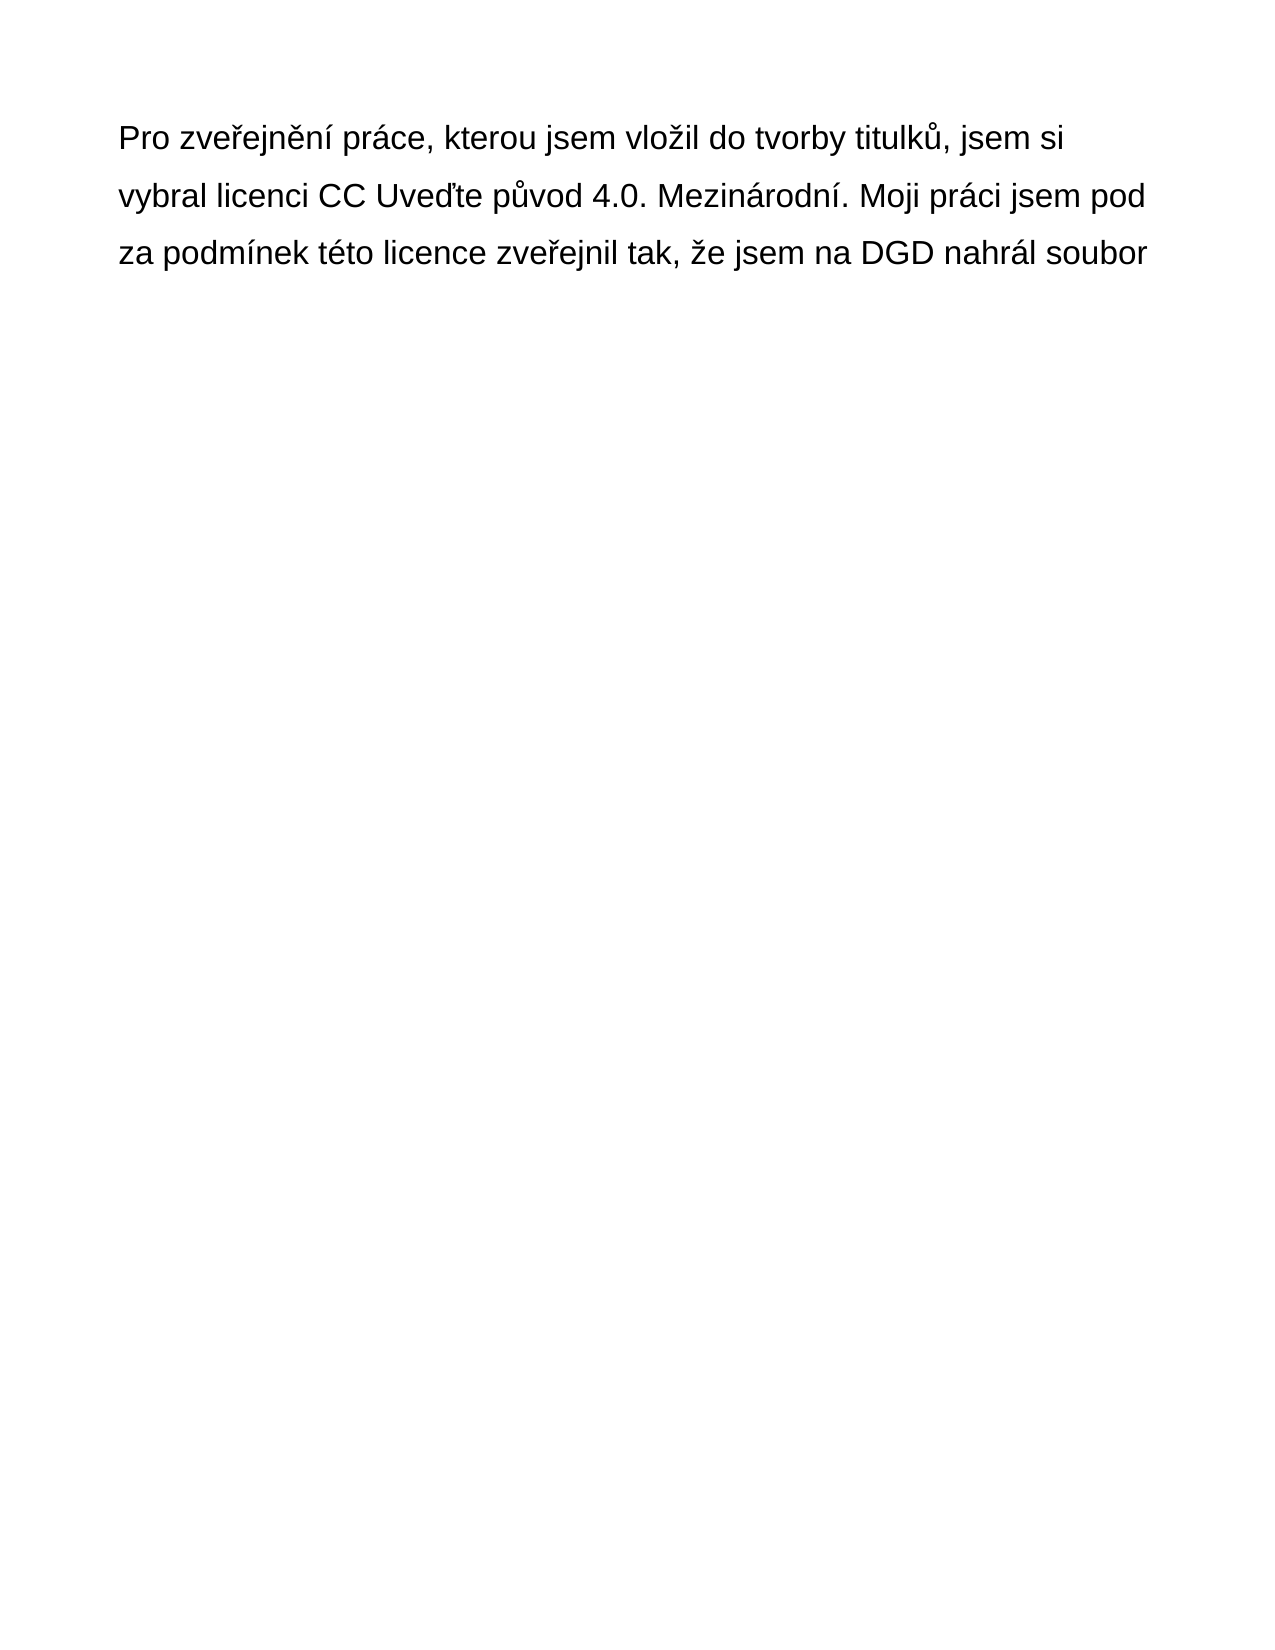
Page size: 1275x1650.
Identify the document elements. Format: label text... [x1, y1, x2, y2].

text Pro zveřejnění práce, kterou jsem vložil do tvorby titulků, jsem si vybral licenci CC Uveďte původ 4.0. Mezinárodní. Moji práci jsem pod za podmínek této licence zveřejnil tak, že jsem na DGD nahrál soubor [118, 118, 1157, 272]
